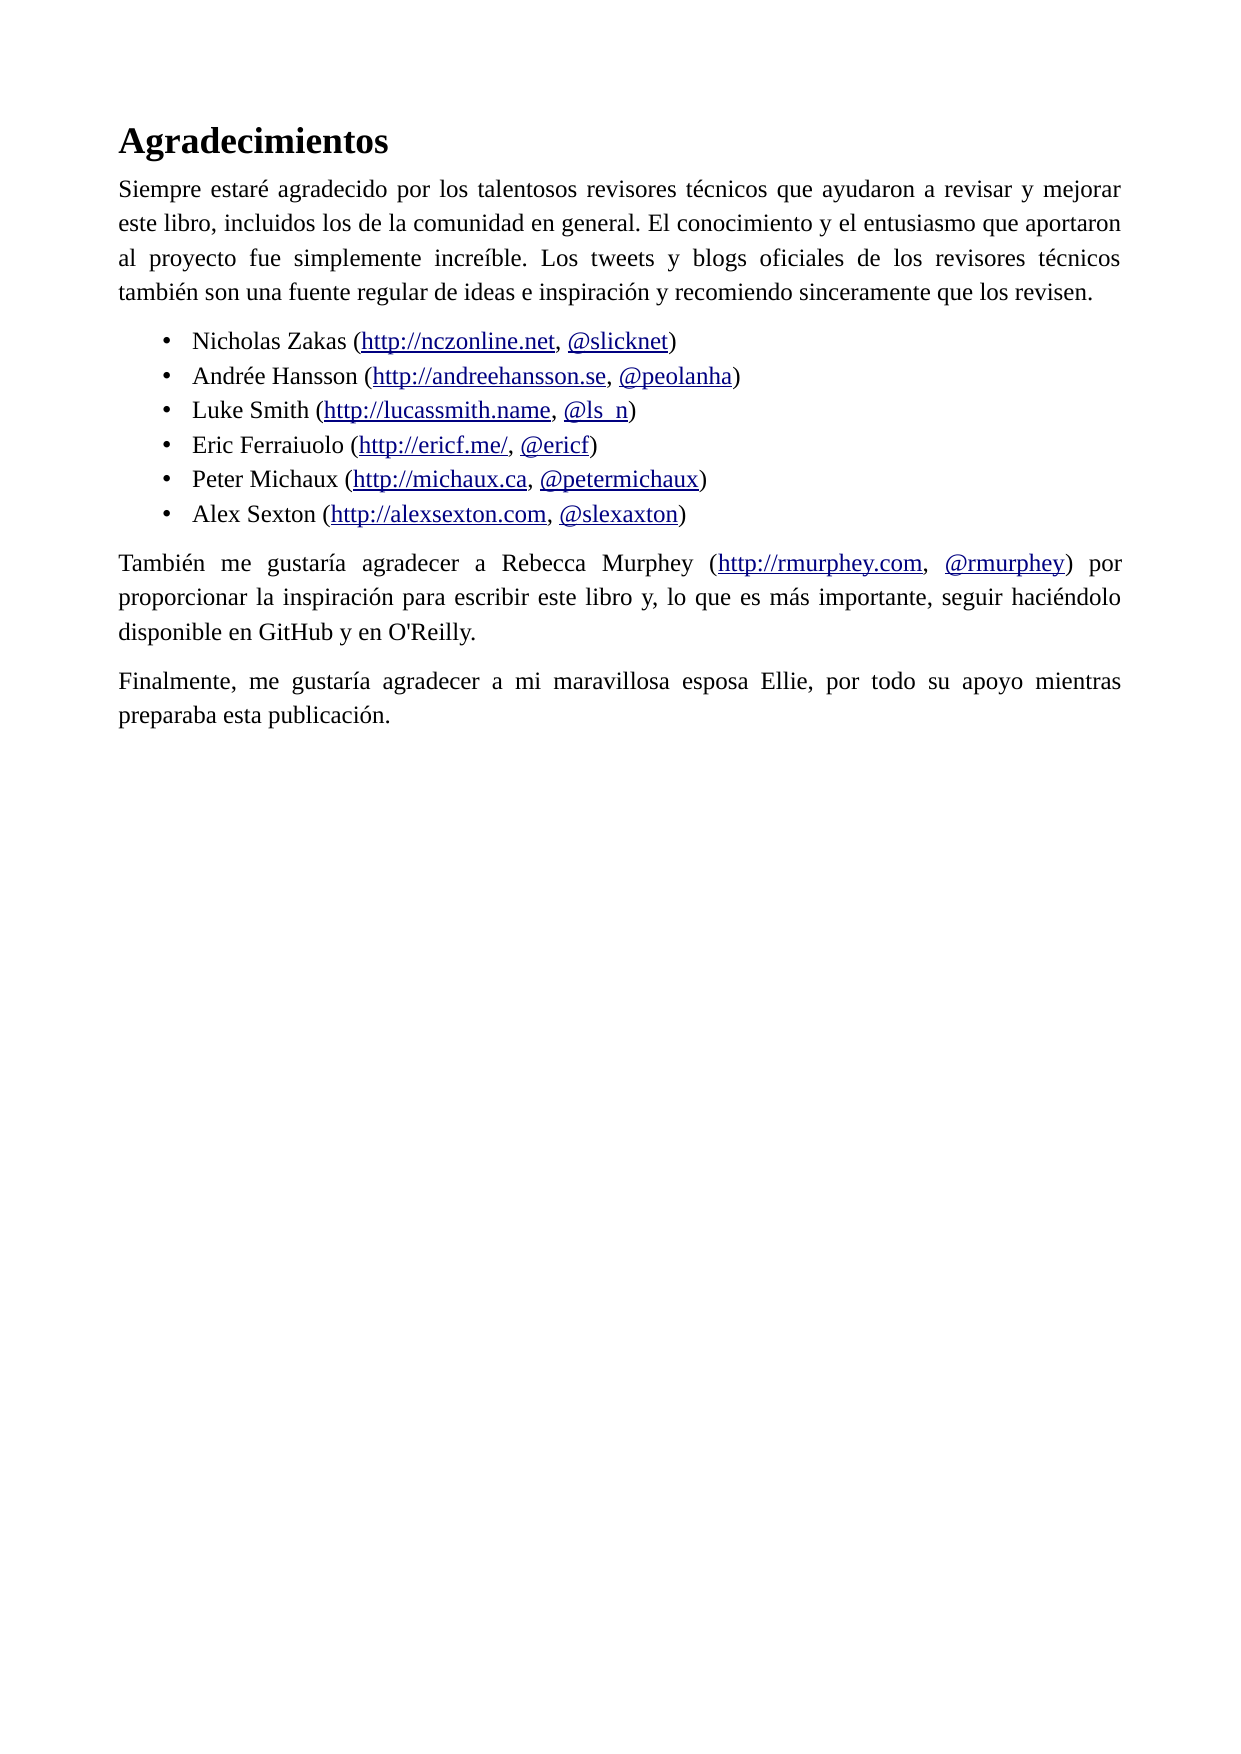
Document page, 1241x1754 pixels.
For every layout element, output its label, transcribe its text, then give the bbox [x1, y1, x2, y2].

text Siempre estaré agradecido por los talentosos revisores técnicos que ayudaron a revisar y mejorar este libro, incluidos los de la comunidad en general. El conocimiento y el entusiasmo que aportaron al proyecto fue simplemente increíble. Los tweets y blogs oficiales de los revisores técnicos también son una fuente regular de ideas e inspiración y recomiendo sinceramente que los revisen. [118, 174, 1122, 306]
text También me gustaría agradecer a Rebecca Murphey (http://rmurphey.com, @rmurphey) por proporcionar la inspiración para escribir este libro y, lo que es más importante, seguir haciéndolo disponible en GitHub y en O'Reilly. [118, 548, 1122, 645]
list Andrée Hansson (http://andreehansson.se, @peolanha) [162, 361, 1122, 389]
subtitle Agradecimientos [118, 118, 1122, 161]
list Luke Smith (http://lucassmith.name, @ls_n) [162, 395, 1122, 424]
list Alex Sexton (http://alexsexton.com, @slexaxton) [162, 499, 1122, 527]
list Nicholas Zakas (http://nczonline.net, @slicknet) [162, 326, 1122, 355]
list Eric Ferraiuolo (http://ericf.me/, @ericf) [162, 430, 1122, 458]
list Peter Michaux (http://michaux.ca, @petermichaux) [162, 464, 1122, 493]
text Finalmente, me gustaría agradecer a mi maravillosa esposa Ellie, por todo su apoyo mientras preparaba esta publicación. [118, 666, 1122, 729]
